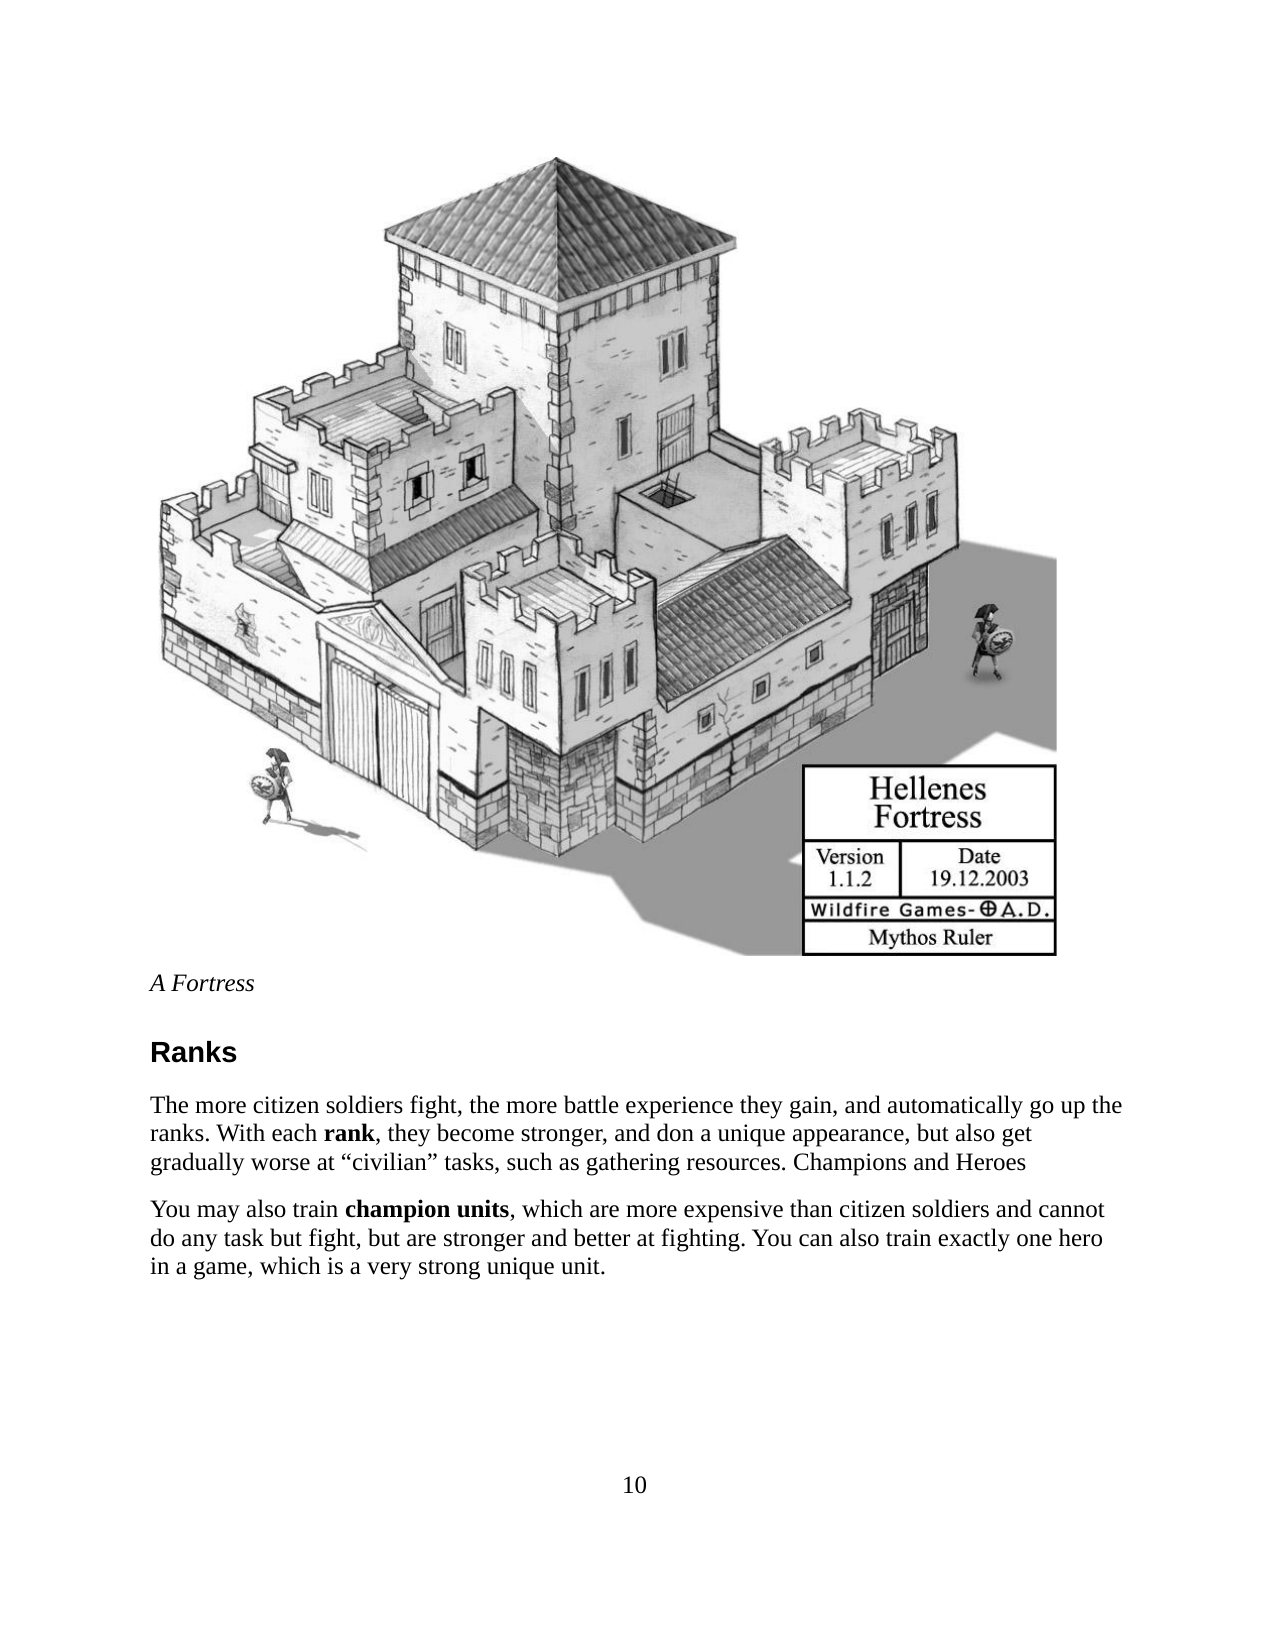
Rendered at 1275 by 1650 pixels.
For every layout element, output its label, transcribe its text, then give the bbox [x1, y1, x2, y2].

picture [150, 150, 1057, 956]
text You may also train champion units, which are more expensive than citizen soldiers and cannot do any task but fight, but are stronger and better at fighting. You can also train exactly one hero in a game, which is a very strong unique unit. [150, 1194, 1125, 1280]
text The more citizen soldiers fight, the more battle experience they gain, and automatically go up the ranks. With each rank, they become stronger, and don a unique appearance, but also get gradually worse at “civilian” tasks, such as gathering resources. Champions and Heroes [150, 1090, 1125, 1176]
text A Fortress [150, 968, 1125, 997]
subtitle Ranks [150, 1035, 1125, 1068]
